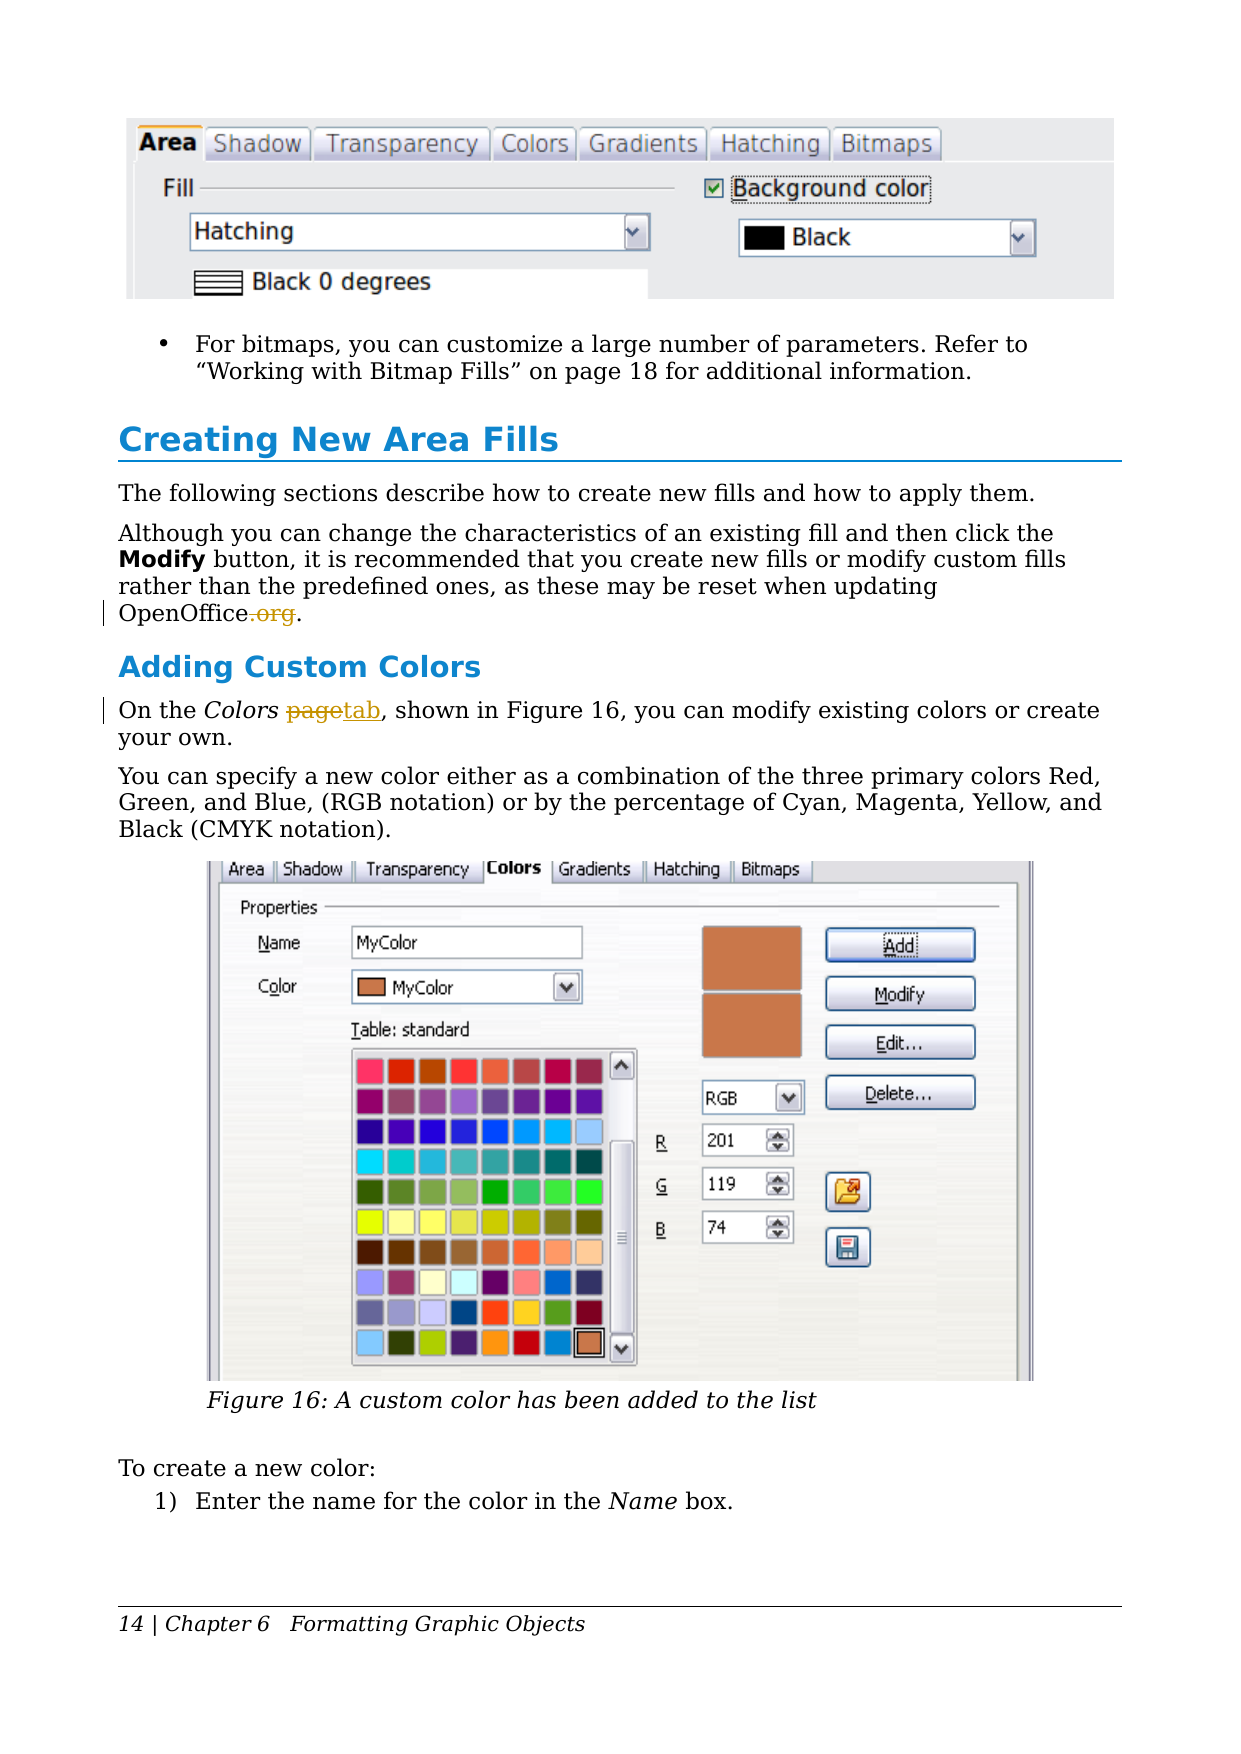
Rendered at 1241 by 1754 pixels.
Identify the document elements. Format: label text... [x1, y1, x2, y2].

text On the Colors tab, shown in Figure 16, you can modify existing colors or create your own. [118, 697, 1122, 750]
text Figure 16: A custom color has been added to the list [207, 1387, 1033, 1413]
list You can specify a new color either as a combination of the three primary colors Red, Green, and Blue, (RGB notation) or by the percentage of Cyan, Magenta, Yellow, and Black (CMYK notation). [118, 763, 1122, 843]
picture [206, 861, 1034, 1381]
text The following sections describe how to create new fills and how to apply them. [118, 481, 1122, 507]
subtitle Creating New Area Fills [118, 421, 1122, 460]
list For bitmaps, you can customize a large number of parameters. Refer to “Working with Bitmap Fills” on page 18 for additional information. [156, 329, 1122, 385]
list Enter the name for the color in the Name box. [177, 1488, 1122, 1515]
list To create a new color: [118, 1455, 1122, 1482]
text Although you can change the characteristics of an existing fill and then click the Modify button, it is recommended that you create new fills or modify custom fills rather than the predefined ones, as these may be reset when updating OpenOffice. [118, 520, 1122, 626]
picture [126, 118, 1114, 299]
subtitle Adding Custom Colors [118, 651, 1122, 685]
